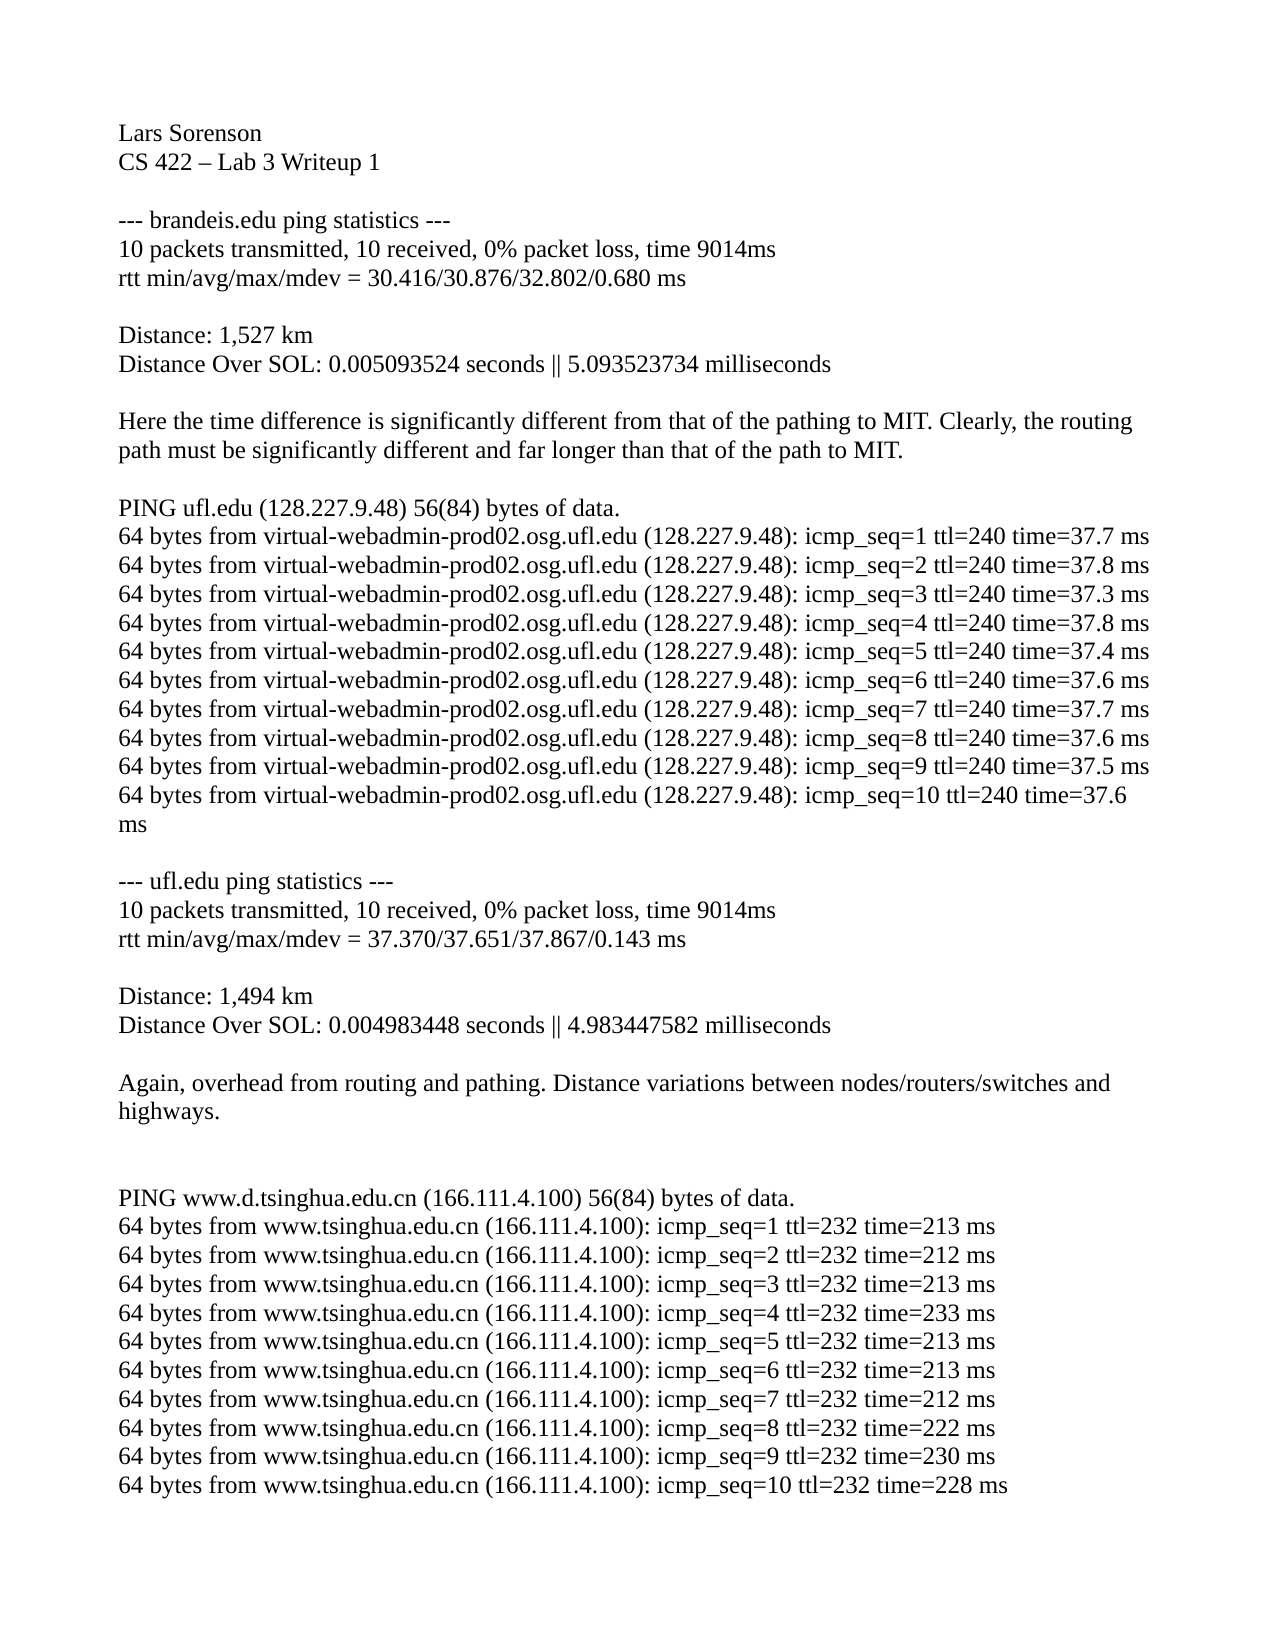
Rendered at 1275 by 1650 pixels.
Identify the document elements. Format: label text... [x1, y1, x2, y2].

text 10 packets transmitted, 10 received, 0% packet loss, time 9014ms [118, 895, 1157, 924]
text 64 bytes from virtual-webadmin-prod02.osg.ufl.edu (128.227.9.48): icmp_seq=9 ttl=240 time=37.5 ms [118, 751, 1157, 780]
text 64 bytes from www.tsinghua.edu.cn (166.111.4.100): icmp_seq=8 ttl=232 time=222 ms [118, 1413, 1157, 1441]
text --- ufl.edu ping statistics --- [118, 866, 1157, 895]
text 64 bytes from virtual-webadmin-prod02.osg.ufl.edu (128.227.9.48): icmp_seq=10 ttl=240 time=37.6 ms [118, 780, 1157, 838]
text 64 bytes from www.tsinghua.edu.cn (166.111.4.100): icmp_seq=1 ttl=232 time=213 ms [118, 1211, 1157, 1240]
text Distance: 1,527 km [118, 320, 1157, 349]
text Again, overhead from routing and pathing. Distance variations between nodes/routers/switches and highways. [118, 1068, 1157, 1125]
text 64 bytes from www.tsinghua.edu.cn (166.111.4.100): icmp_seq=10 ttl=232 time=228 ms [118, 1470, 1157, 1499]
text 64 bytes from virtual-webadmin-prod02.osg.ufl.edu (128.227.9.48): icmp_seq=8 ttl=240 time=37.6 ms [118, 723, 1157, 751]
text 64 bytes from virtual-webadmin-prod02.osg.ufl.edu (128.227.9.48): icmp_seq=4 ttl=240 time=37.8 ms [118, 608, 1157, 636]
text rtt min/avg/max/mdev = 30.416/30.876/32.802/0.680 ms [118, 263, 1157, 291]
text 64 bytes from virtual-webadmin-prod02.osg.ufl.edu (128.227.9.48): icmp_seq=2 ttl=240 time=37.8 ms [118, 550, 1157, 579]
text Distance: 1,494 km [118, 981, 1157, 1010]
text Distance Over SOL: 0.004983448 seconds || 4.983447582 milliseconds [118, 1010, 1157, 1039]
text 64 bytes from www.tsinghua.edu.cn (166.111.4.100): icmp_seq=6 ttl=232 time=213 ms [118, 1355, 1157, 1384]
text PING ufl.edu (128.227.9.48) 56(84) bytes of data. [118, 493, 1157, 521]
text --- brandeis.edu ping statistics --- [118, 205, 1157, 234]
text 64 bytes from virtual-webadmin-prod02.osg.ufl.edu (128.227.9.48): icmp_seq=3 ttl=240 time=37.3 ms [118, 579, 1157, 608]
text PING www.d.tsinghua.edu.cn (166.111.4.100) 56(84) bytes of data. [118, 1183, 1157, 1211]
text 64 bytes from virtual-webadmin-prod02.osg.ufl.edu (128.227.9.48): icmp_seq=7 ttl=240 time=37.7 ms [118, 694, 1157, 723]
text 64 bytes from virtual-webadmin-prod02.osg.ufl.edu (128.227.9.48): icmp_seq=5 ttl=240 time=37.4 ms [118, 636, 1157, 665]
text 64 bytes from www.tsinghua.edu.cn (166.111.4.100): icmp_seq=3 ttl=232 time=213 ms [118, 1269, 1157, 1298]
text rtt min/avg/max/mdev = 37.370/37.651/37.867/0.143 ms [118, 924, 1157, 953]
text 64 bytes from www.tsinghua.edu.cn (166.111.4.100): icmp_seq=5 ttl=232 time=213 ms [118, 1326, 1157, 1355]
text 64 bytes from virtual-webadmin-prod02.osg.ufl.edu (128.227.9.48): icmp_seq=6 ttl=240 time=37.6 ms [118, 665, 1157, 694]
text 64 bytes from www.tsinghua.edu.cn (166.111.4.100): icmp_seq=7 ttl=232 time=212 ms [118, 1384, 1157, 1413]
text 64 bytes from www.tsinghua.edu.cn (166.111.4.100): icmp_seq=4 ttl=232 time=233 ms [118, 1298, 1157, 1326]
text Distance Over SOL: 0.005093524 seconds || 5.093523734 milliseconds [118, 349, 1157, 378]
text 64 bytes from virtual-webadmin-prod02.osg.ufl.edu (128.227.9.48): icmp_seq=1 ttl=240 time=37.7 ms [118, 521, 1157, 550]
text Here the time difference is significantly different from that of the pathing to MIT. Clearly, the routing path must be significantly different and far longer than that of the path to MIT. [118, 406, 1157, 464]
text 10 packets transmitted, 10 received, 0% packet loss, time 9014ms [118, 234, 1157, 263]
text 64 bytes from www.tsinghua.edu.cn (166.111.4.100): icmp_seq=9 ttl=232 time=230 ms [118, 1441, 1157, 1470]
text 64 bytes from www.tsinghua.edu.cn (166.111.4.100): icmp_seq=2 ttl=232 time=212 ms [118, 1240, 1157, 1269]
